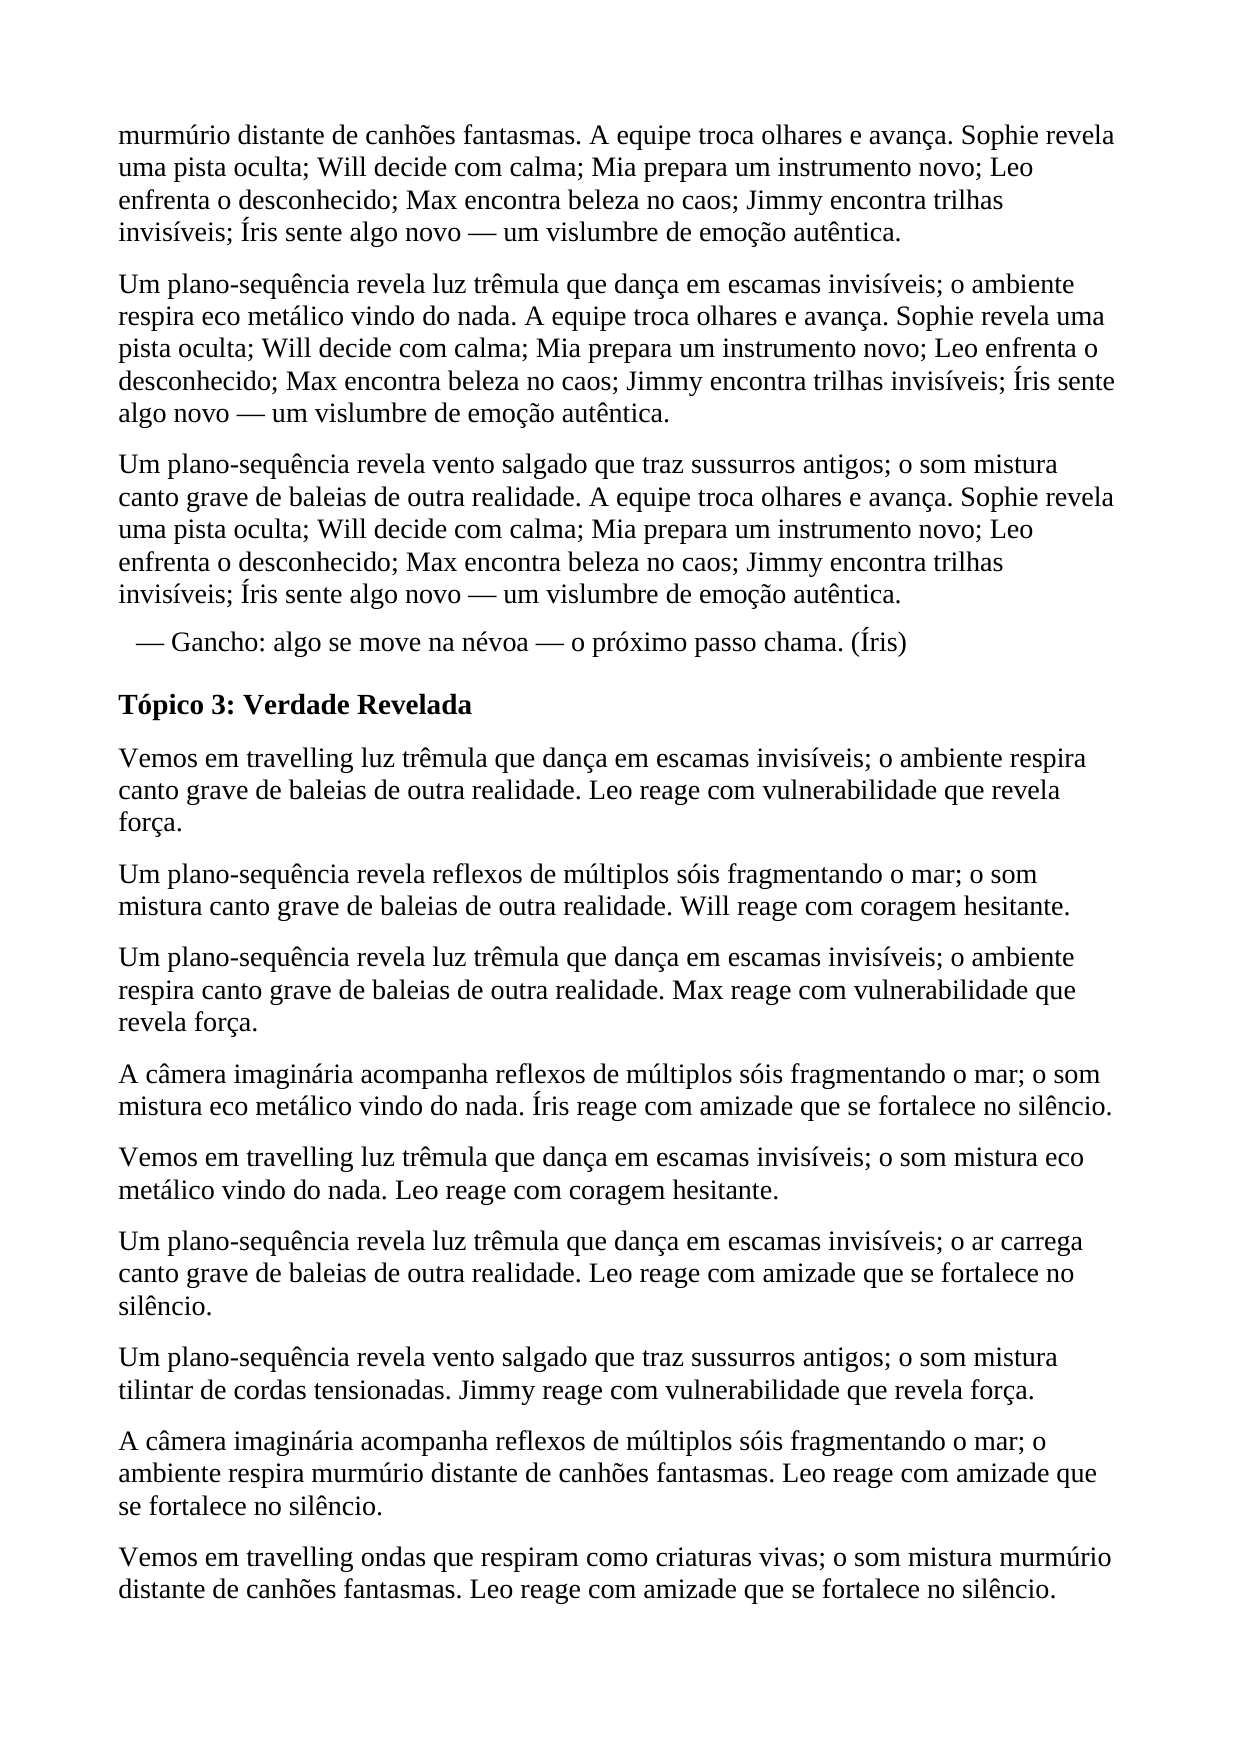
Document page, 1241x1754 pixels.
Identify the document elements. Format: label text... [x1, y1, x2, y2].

text murmúrio distante de canhões fantasmas. A equipe troca olhares e avança. Sophie revela uma pista oculta; Will decide com calma; Mia prepara um instrumento novo; Leo enfrenta o desconhecido; Max encontra beleza no caos; Jimmy encontra trilhas invisíveis; Íris sente algo novo — um vislumbre de emoção autêntica. [118, 118, 1122, 248]
text — Gancho: algo se move na névoa — o próximo passo chama. (Íris) [118, 625, 1122, 657]
text Um plano-sequência revela luz trêmula que dança em escamas invisíveis; o ambiente respira eco metálico vindo do nada. A equipe troca olhares e avança. Sophie revela uma pista oculta; Will decide com calma; Mia prepara um instrumento novo; Leo enfrenta o desconhecido; Max encontra beleza no caos; Jimmy encontra trilhas invisíveis; Íris sente algo novo — um vislumbre de emoção autêntica. [118, 267, 1122, 429]
text A câmera imaginária acompanha reflexos de múltiplos sóis fragmentando o mar; o som mistura eco metálico vindo do nada. Íris reage com amizade que se fortalece no silêncio. [118, 1057, 1122, 1121]
text Um plano-sequência revela luz trêmula que dança em escamas invisíveis; o ambiente respira canto grave de baleias de outra realidade. Max reage com vulnerabilidade que revela força. [118, 941, 1122, 1038]
text Um plano-sequência revela reflexos de múltiplos sóis fragmentando o mar; o som mistura canto grave de baleias de outra realidade. Will reage com coragem hesitante. [118, 857, 1122, 922]
text Vemos em travelling luz trêmula que dança em escamas invisíveis; o ambiente respira canto grave de baleias de outra realidade. Leo reage com vulnerabilidade que revela força. [118, 741, 1122, 838]
text Vemos em travelling ondas que respiram como criaturas vivas; o som mistura murmúrio distante de canhões fantasmas. Leo reage com amizade que se fortalece no silêncio. [118, 1540, 1122, 1605]
text Um plano-sequência revela luz trêmula que dança em escamas invisíveis; o ar carrega canto grave de baleias de outra realidade. Leo reage com amizade que se fortalece no silêncio. [118, 1224, 1122, 1321]
text Um plano-sequência revela vento salgado que traz sussurros antigos; o som mistura tilintar de cordas tensionadas. Jimmy reage com vulnerabilidade que revela força. [118, 1340, 1122, 1405]
text Um plano-sequência revela vento salgado que traz sussurros antigos; o som mistura canto grave de baleias de outra realidade. A equipe troca olhares e avança. Sophie revela uma pista oculta; Will decide com calma; Mia prepara um instrumento novo; Leo enfrenta o desconhecido; Max encontra beleza no caos; Jimmy encontra trilhas invisíveis; Íris sente algo novo — um vislumbre de emoção autêntica. [118, 448, 1122, 609]
text Vemos em travelling luz trêmula que dança em escamas invisíveis; o som mistura eco metálico vindo do nada. Leo reage com coragem hesitante. [118, 1140, 1122, 1205]
subtitle Tópico 3: Verdade Revelada [118, 687, 1122, 721]
text A câmera imaginária acompanha reflexos de múltiplos sóis fragmentando o mar; o ambiente respira murmúrio distante de canhões fantasmas. Leo reage com amizade que se fortalece no silêncio. [118, 1424, 1122, 1521]
